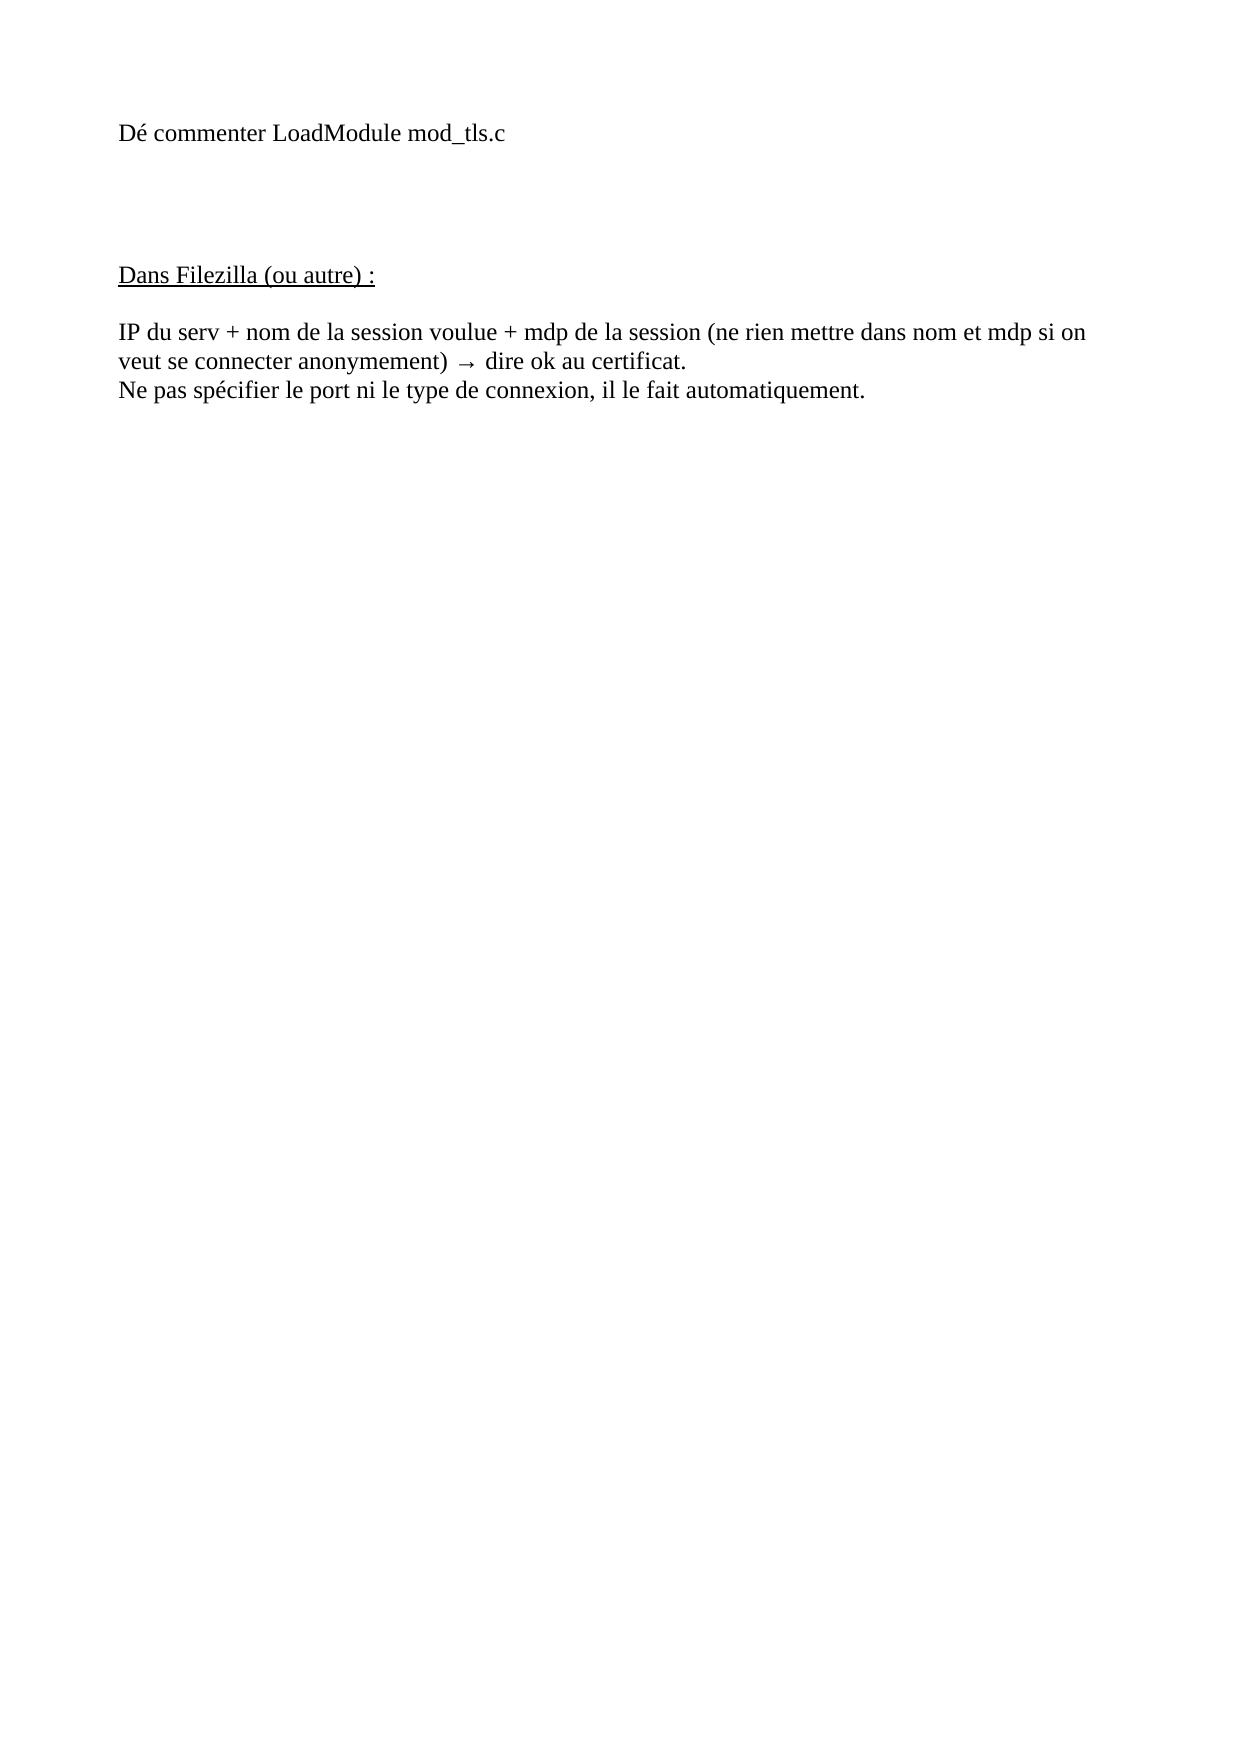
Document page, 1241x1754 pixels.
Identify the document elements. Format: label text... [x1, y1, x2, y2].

text Ne pas spécifier le port ni le type de connexion, il le fait automatiquement. [118, 375, 1122, 403]
text Dans Filezilla (ou autre) : [118, 260, 1122, 289]
text Dé commenter LoadModule mod_tls.c [118, 118, 1122, 147]
text IP du serv + nom de la session voulue + mdp de la session (ne rien mettre dans nom et mdp si on veut se connecter anonymement) → dire ok au certificat. [118, 317, 1122, 375]
